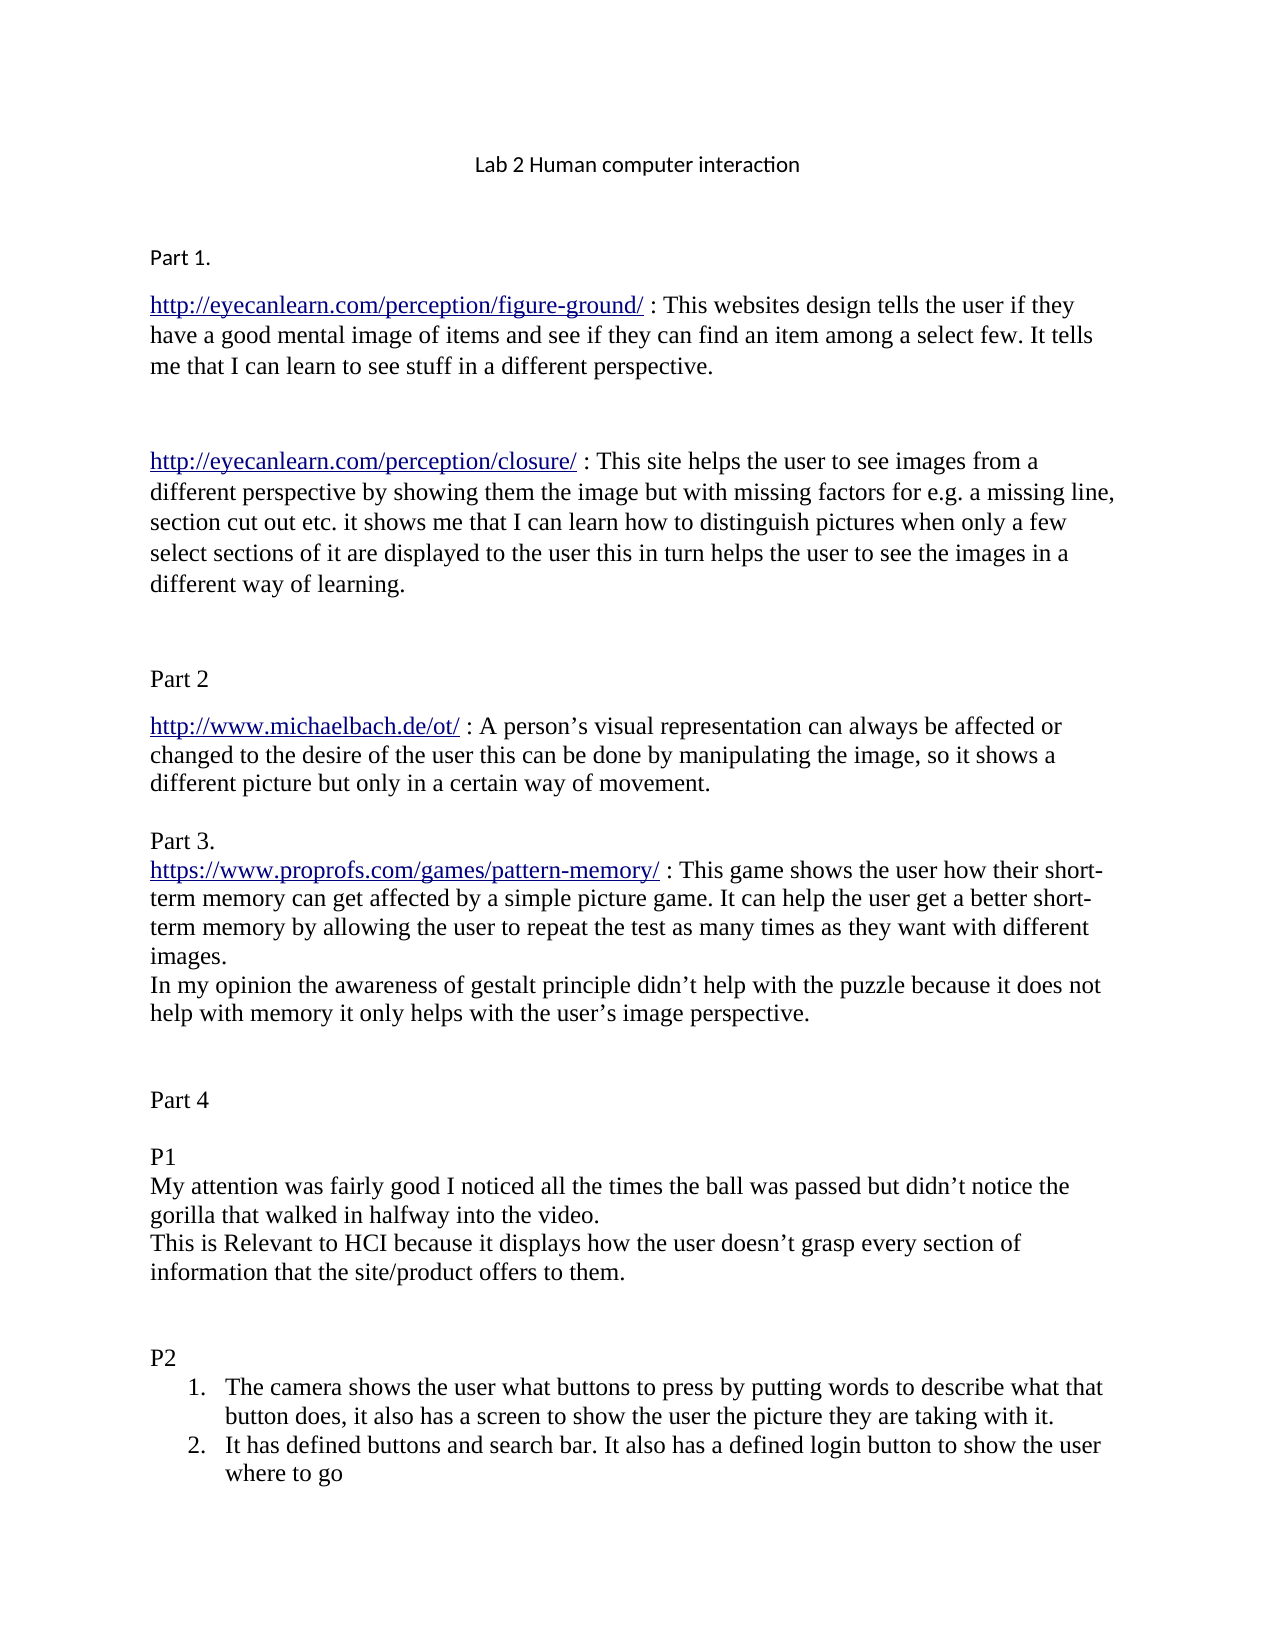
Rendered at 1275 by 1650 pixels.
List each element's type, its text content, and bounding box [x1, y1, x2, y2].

text My attention was fairly good I noticed all the times the ball was passed but didn’t notice the gorilla that walked in halfway into the video. [150, 1171, 1125, 1228]
text Part 2 [150, 664, 1125, 692]
text https://www.proprofs.com/games/pattern-memory/ : This game shows the user how their short-term memory can get affected by a simple picture game. It can help the user get a better short- term memory by allowing the user to repeat the test as many times as they want with different images. [150, 855, 1125, 970]
text This is Relevant to HCI because it displays how the user doesn’t grasp every section of information that the site/product offers to them. [150, 1228, 1125, 1286]
text Part 1. [150, 243, 1125, 271]
text Part 3. [150, 826, 1125, 855]
text Lab 2 Human computer interaction [150, 150, 1125, 178]
text Part 4 [150, 1085, 1125, 1113]
text In my opinion the awareness of gestalt principle didn’t help with the puzzle because it does not help with memory it only helps with the user’s image perspective. [150, 970, 1125, 1027]
text http://eyecanlearn.com/perception/closure/ : This site helps the user to see images from a different perspective by showing them the image but with missing factors for e.g. a missing line, section cut out etc. it shows me that I can learn how to distinguish pictures when only a few select sections of it are displayed to the user this in turn helps the user to see the images in a different way of learning. [150, 446, 1125, 598]
text P1 [150, 1142, 1125, 1171]
list It has defined buttons and search bar. It also has a defined login button to show the user where to go [187, 1430, 1125, 1487]
list The camera shows the user what buttons to press by putting words to describe what that button does, it also has a screen to show the user the picture they are taking with it. [187, 1372, 1125, 1430]
text http://eyecanlearn.com/perception/figure-ground/ : This websites design tells the user if they have a good mental image of items and see if they can find an item among a select few. It tells me that I can learn to see stuff in a different perspective. [150, 290, 1125, 380]
text P2 [150, 1343, 1125, 1372]
text http://www.michaelbach.de/ot/ : A person’s visual representation can always be affected or changed to the desire of the user this can be done by manipulating the image, so it shows a different picture but only in a certain way of movement. [150, 711, 1125, 797]
